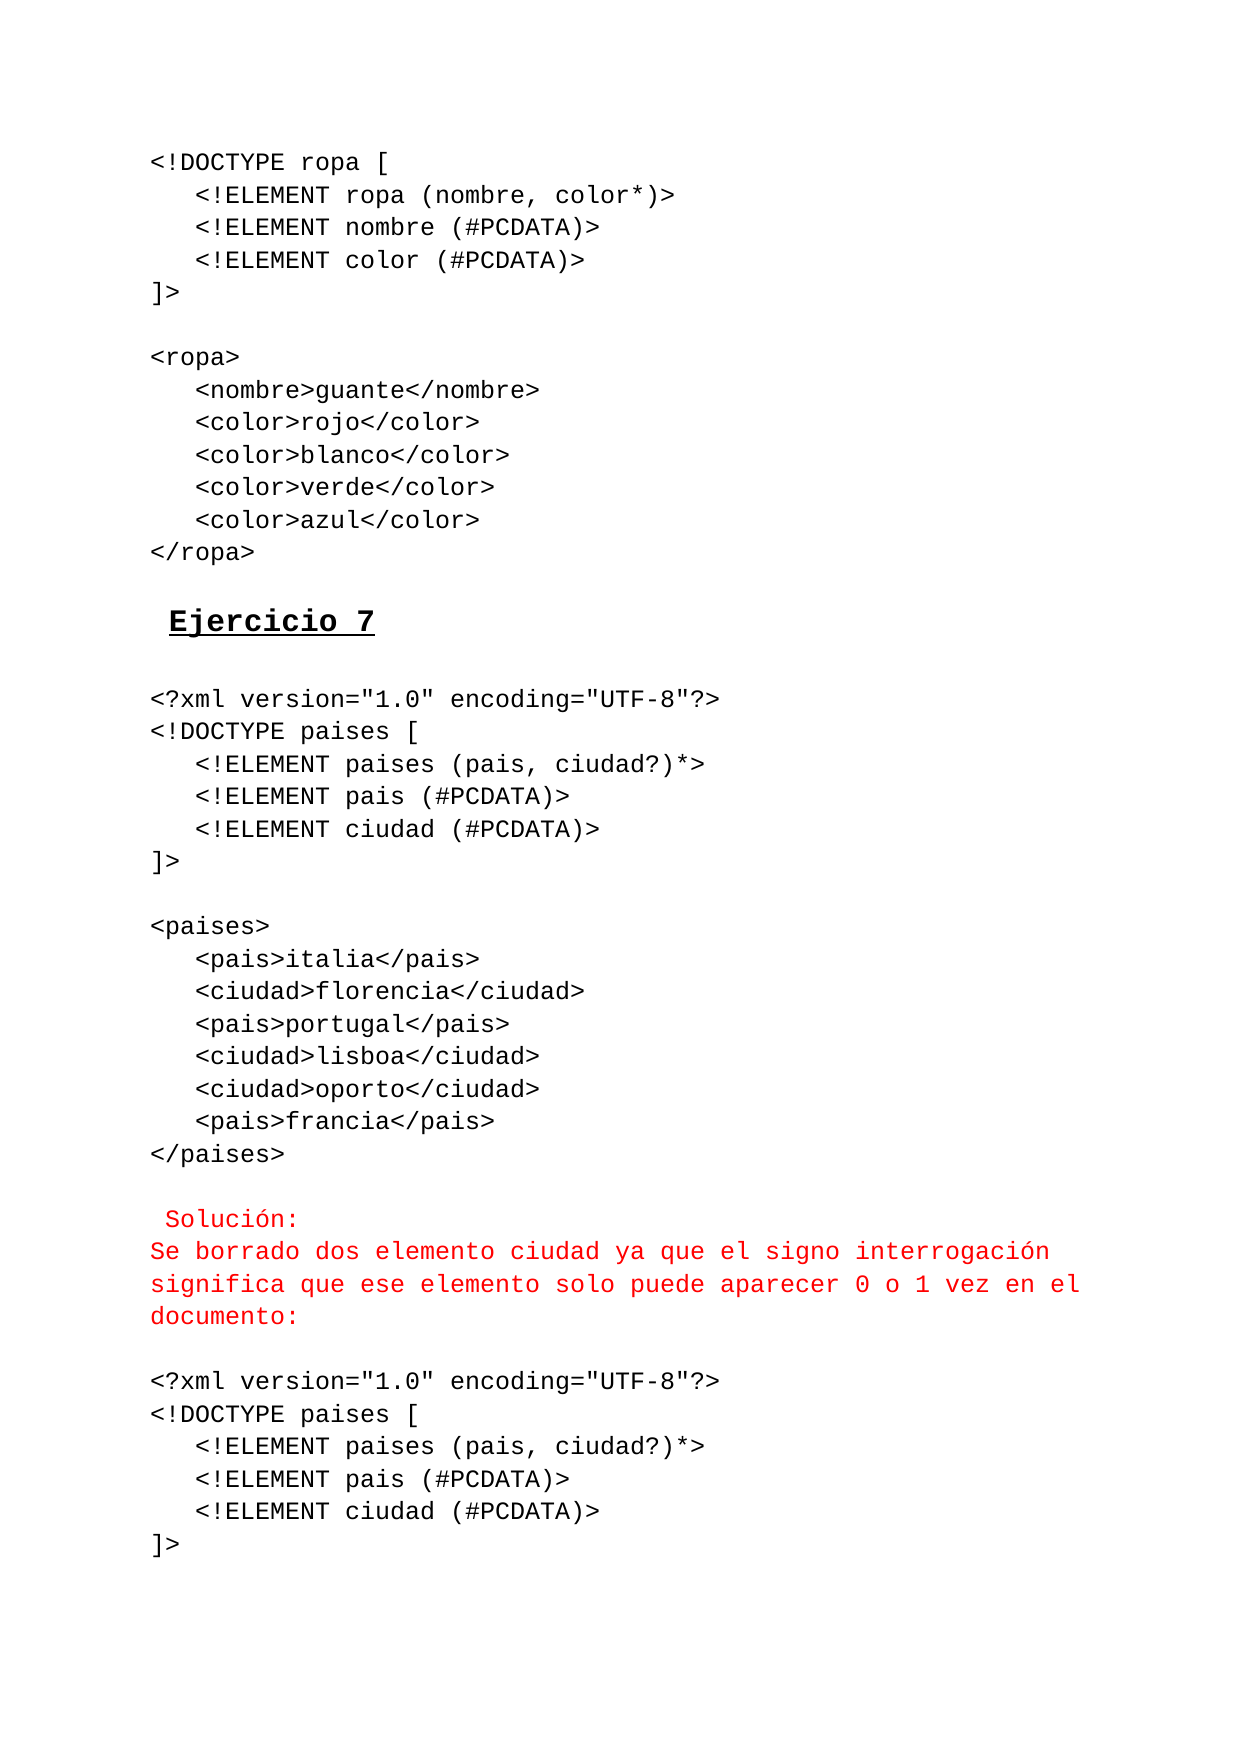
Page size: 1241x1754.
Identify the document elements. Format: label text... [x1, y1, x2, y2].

text <ciudad>oporto</ciudad> [150, 1076, 1090, 1105]
text Se borrado dos elemento ciudad ya que el signo interrogación significa que ese elemento solo puede aparecer 0 o 1 vez en el documento: [150, 1239, 1090, 1332]
text <ropa> [150, 345, 1090, 373]
text <?xml version="1.0" encoding="UTF-8"?> [150, 686, 1090, 715]
text <!DOCTYPE paises [ [150, 719, 1090, 747]
text <!DOCTYPE ropa [ [150, 150, 1090, 178]
text <color>verde</color> [150, 475, 1090, 503]
text <!ELEMENT color (#PCDATA)> [150, 247, 1090, 276]
text <paises> [150, 914, 1090, 942]
text <!ELEMENT ciudad (#PCDATA)> [150, 816, 1090, 845]
text <!ELEMENT paises (pais, ciudad?)*> [150, 751, 1090, 780]
text <!ELEMENT nombre (#PCDATA)> [150, 215, 1090, 243]
text <ciudad>lisboa</ciudad> [150, 1044, 1090, 1072]
text <pais>italia</pais> [150, 946, 1090, 975]
text <nombre>guante</nombre> [150, 377, 1090, 406]
text <color>rojo</color> [150, 410, 1090, 438]
text ]> [150, 1531, 1090, 1560]
text </ropa> [150, 540, 1090, 568]
text ]> [150, 849, 1090, 877]
text <pais>portugal</pais> [150, 1011, 1090, 1040]
text <pais>francia</pais> [150, 1109, 1090, 1137]
text <color>azul</color> [150, 507, 1090, 536]
text <!ELEMENT ropa (nombre, color*)> [150, 182, 1090, 211]
text <!ELEMENT ciudad (#PCDATA)> [150, 1499, 1090, 1527]
text <!ELEMENT paises (pais, ciudad?)*> [150, 1434, 1090, 1462]
text <!ELEMENT pais (#PCDATA)> [150, 784, 1090, 812]
text <ciudad>florencia</ciudad> [150, 979, 1090, 1007]
text <!DOCTYPE paises [ [150, 1401, 1090, 1430]
text Ejercicio 7 [150, 605, 1090, 640]
text <color>blanco</color> [150, 442, 1090, 471]
text </paises> [150, 1141, 1090, 1170]
text Solución: [150, 1206, 1090, 1235]
text ]> [150, 280, 1090, 308]
text <?xml version="1.0" encoding="UTF-8"?> [150, 1369, 1090, 1397]
text <!ELEMENT pais (#PCDATA)> [150, 1466, 1090, 1495]
